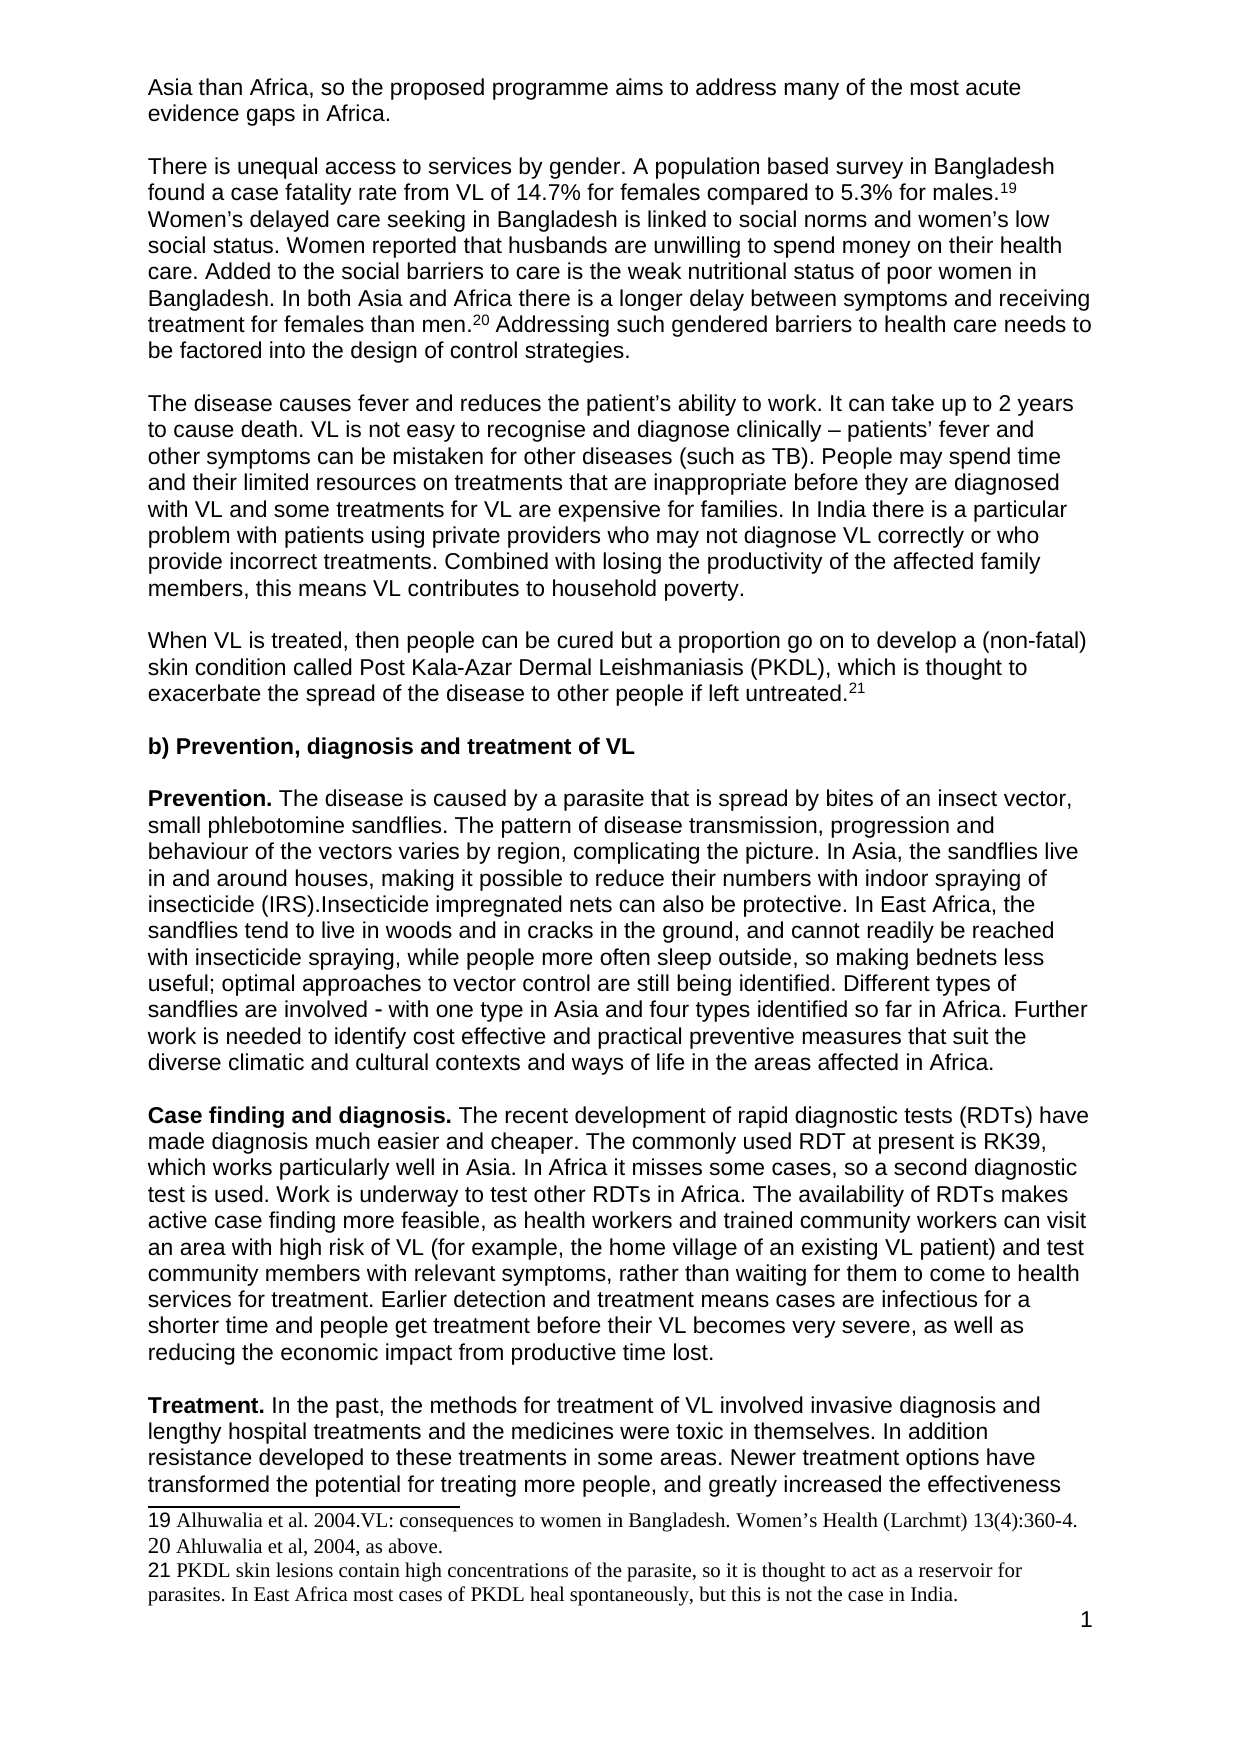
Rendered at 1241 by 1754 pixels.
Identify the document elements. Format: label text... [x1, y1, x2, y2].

text Case finding and diagnosis. The recent development of rapid diagnostic tests (RDTs) have made diagnosis much easier and cheaper. The commonly used RDT at present is RK39, which works particularly well in Asia. In Africa it misses some cases, so a second diagnostic test is used. Work is underway to test other RDTs in Africa. The availability of RDTs makes active case finding more feasible, as health workers and trained community workers can visit an area with high risk of VL (for example, the home village of an existing VL patient) and test community members with relevant symptoms, rather than waiting for them to come to health services for treatment. Earlier detection and treatment means cases are infectious for a shorter time and people get treatment before their VL becomes very severe, as well as reducing the economic impact from productive time lost. [148, 1102, 1092, 1365]
text Treatment. In the past, the methods for treatment of VL involved invasive diagnosis and lengthy hospital treatments and the medicines were toxic in themselves. In addition resistance developed to these treatments in some areas. Newer treatment options have transformed the potential for treating more people, and greatly increased the effectiveness [148, 1392, 1092, 1497]
text There is unequal access to services by gender. A population based survey in Bangladesh found a case fatality rate from VL of 14.7% for females compared to 5.3% for males. Women’s delayed care seeking in Bangladesh is linked to social norms and women’s low social status. Women reported that husbands are unwilling to spend money on their health care. Added to the social barriers to care is the weak nutritional status of poor women in Bangladesh. In both Asia and Africa there is a longer delay between symptoms and receiving treatment for females than men. Addressing such gendered barriers to health care needs to be factored into the design of control strategies. [148, 153, 1092, 364]
text PKDL skin lesions contain high concentrations of the parasite, so it is thought to act as a reservoir for parasites. In East Africa most cases of PKDL heal spontaneously, but this is not the case in India. [148, 1558, 1092, 1606]
text Asia than Africa, so the proposed programme aims to address many of the most acute evidence gaps in Africa. [148, 74, 1092, 127]
text When VL is treated, then people can be cured but a proportion go on to develop a (non-fatal) skin condition called Post Kala-Azar Dermal Leishmaniasis (PKDL), which is thought to exacerbate the spread of the disease to other people if left untreated. [148, 627, 1092, 706]
text Ahluwalia et al, 2004, as above. [148, 1532, 1092, 1558]
text b) Prevention, diagnosis and treatment of VL [148, 733, 1092, 759]
text Prevention. The disease is caused by a parasite that is spread by bites of an insect vector, small phlebotomine sandflies. The pattern of disease transmission, progression and behaviour of the vectors varies by region, complicating the picture. In Asia, the sandflies live in and around houses, making it possible to reduce their numbers with indoor spraying of insecticide (IRS).Insecticide impregnated nets can also be protective. In East Africa, the sandflies tend to live in woods and in cracks in the ground, and cannot readily be reached with insecticide spraying, while people more often sleep outside, so making bednets less useful; optimal approaches to vector control are still being identified. Different types of sandflies are involved  with one type in Asia and four types identified so far in Africa. Further work is needed to identify cost effective and practical preventive measures that suit the diverse climatic and cultural contexts and ways of life in the areas affected in Africa. [148, 785, 1092, 1075]
text Alhuwalia et al. 2004.VL: consequences to women in Bangladesh. Women’s Health (Larchmt) 13(4):360-4. [148, 1507, 1092, 1532]
text The disease causes fever and reduces the patient’s ability to work. It can take up to 2 years to cause death. VL is not easy to recognise and diagnose clinically – patients’ fever and other symptoms can be mistaken for other diseases (such as TB). People may spend time and their limited resources on treatments that are inappropriate before they are diagnosed with VL and some treatments for VL are expensive for families. In India there is a particular problem with patients using private providers who may not diagnose VL correctly or who provide incorrect treatments. Combined with losing the productivity of the affected family members, this means VL contributes to household poverty. [148, 390, 1092, 601]
